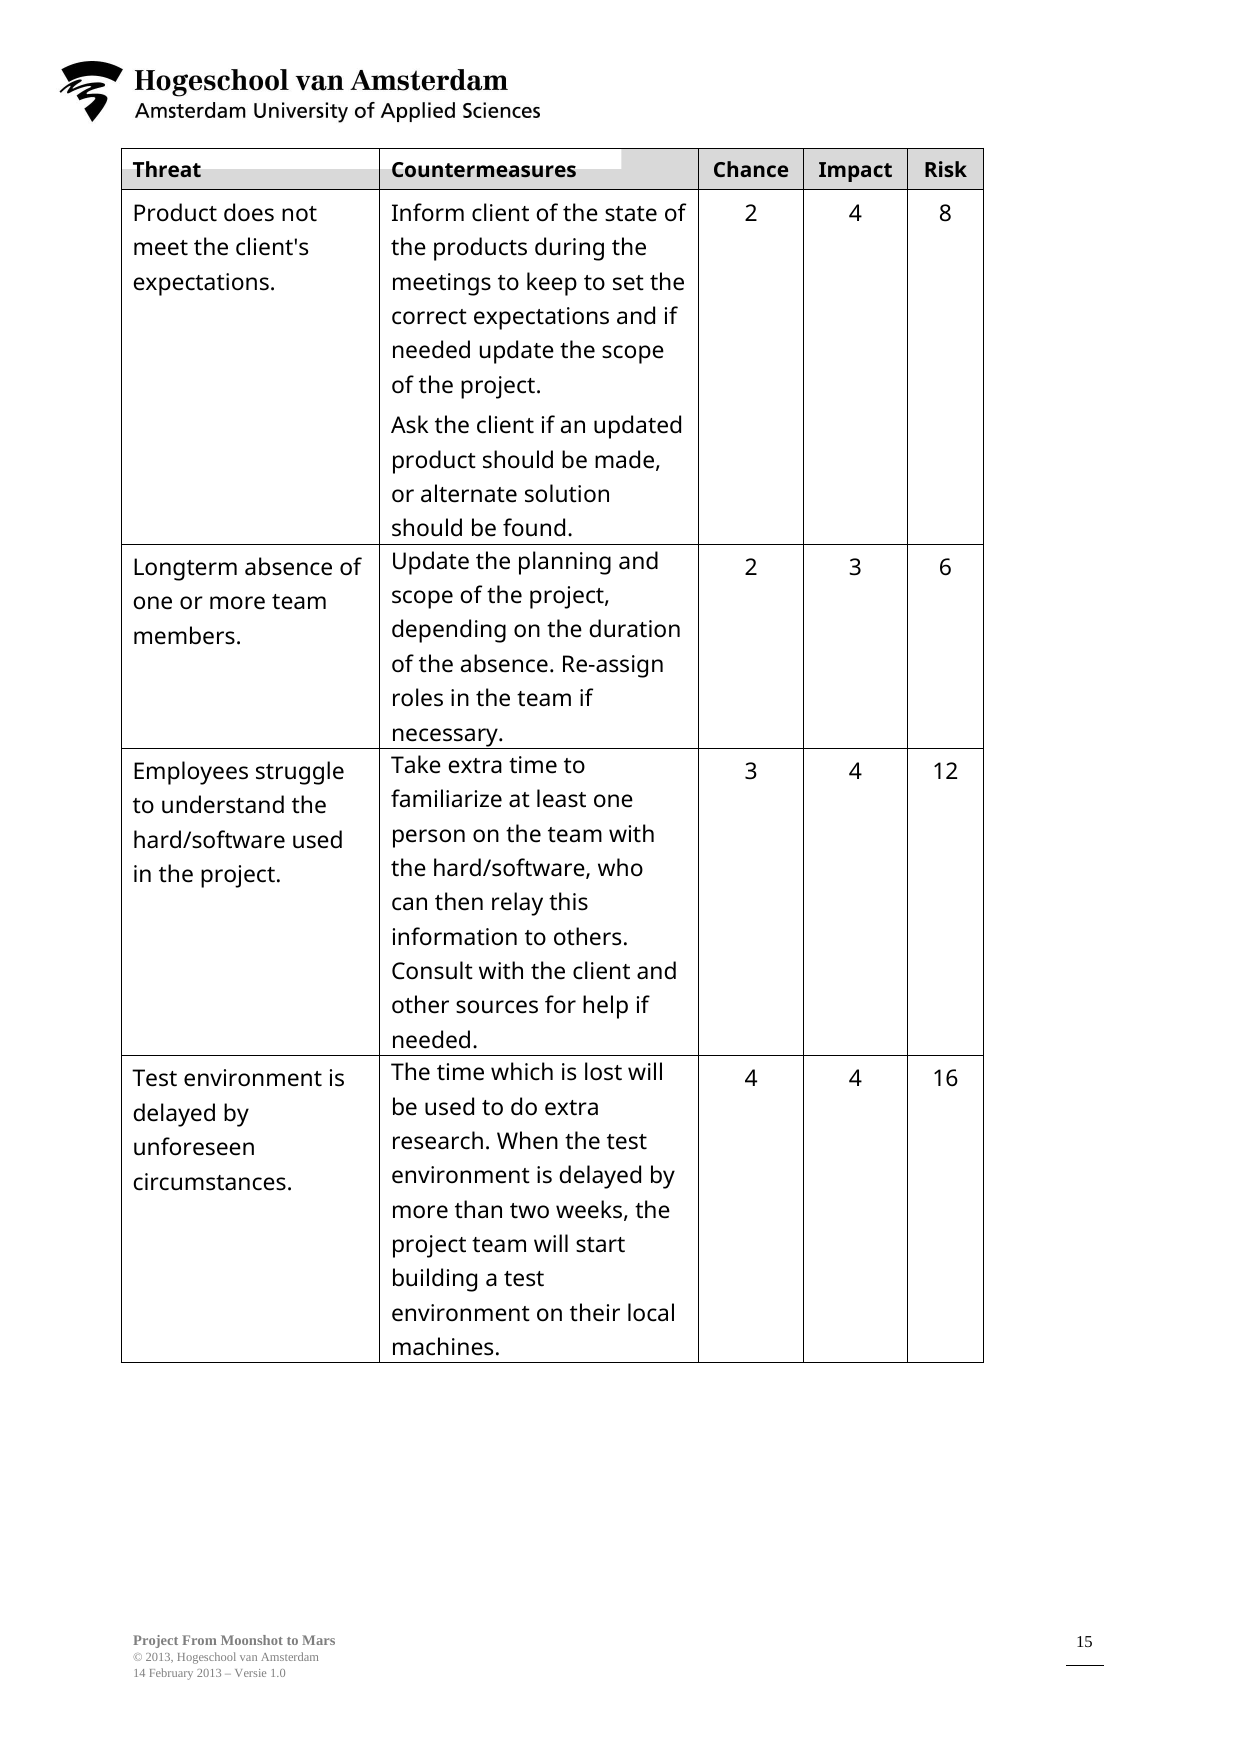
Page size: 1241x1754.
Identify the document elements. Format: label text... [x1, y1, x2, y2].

table_cell 16 [908, 1056, 983, 1362]
table_cell 3 [804, 545, 907, 748]
table_cell Update the planning and scope of the project, depending on the duration of the absence. Re-assign roles in the team if necessary. [380, 545, 698, 748]
table_cell 12 [908, 749, 983, 1055]
table_cell 4 [804, 1056, 907, 1362]
table_header Threat [122, 149, 379, 189]
table_cell 3 [699, 749, 803, 1055]
table_cell 6 [908, 545, 983, 748]
picture [0, 0, 622, 123]
table_cell 4 [699, 1056, 803, 1362]
table_cell 4 [804, 749, 907, 1055]
table_cell 8 [908, 190, 983, 543]
table_cell 2 [699, 545, 803, 748]
table_cell Product does not meet the client's expectations. [122, 190, 379, 543]
table_cell The time which is lost will be used to do extra research. When the test environment is delayed by more than two weeks, the project team will start building a test environment on their local machines. [380, 1056, 698, 1362]
table_header Impact [804, 149, 907, 189]
table_header Risk [908, 149, 983, 189]
table_cell Take extra time to familiarize at least one person on the team with the hard/software, who can then relay this information to others. Consult with the client and other sources for help if needed. [380, 749, 698, 1055]
table_header Chance [699, 149, 803, 189]
table_cell Inform client of the state of the products during the meetings to keep to set the correct expectations and if needed update the scope of the project. Ask the client if an updated product should be made, or alternate solution should be found. [380, 190, 698, 543]
table_cell Employees struggle to understand the hard/software used in the project. [122, 749, 379, 1055]
table_cell Test environment is delayed by unforeseen circumstances. [122, 1056, 379, 1362]
table_cell Longterm absence of one or more team members. [122, 545, 379, 748]
table_header Countermeasures [380, 149, 698, 189]
table_cell 4 [804, 190, 907, 543]
table_cell 2 [699, 190, 803, 543]
